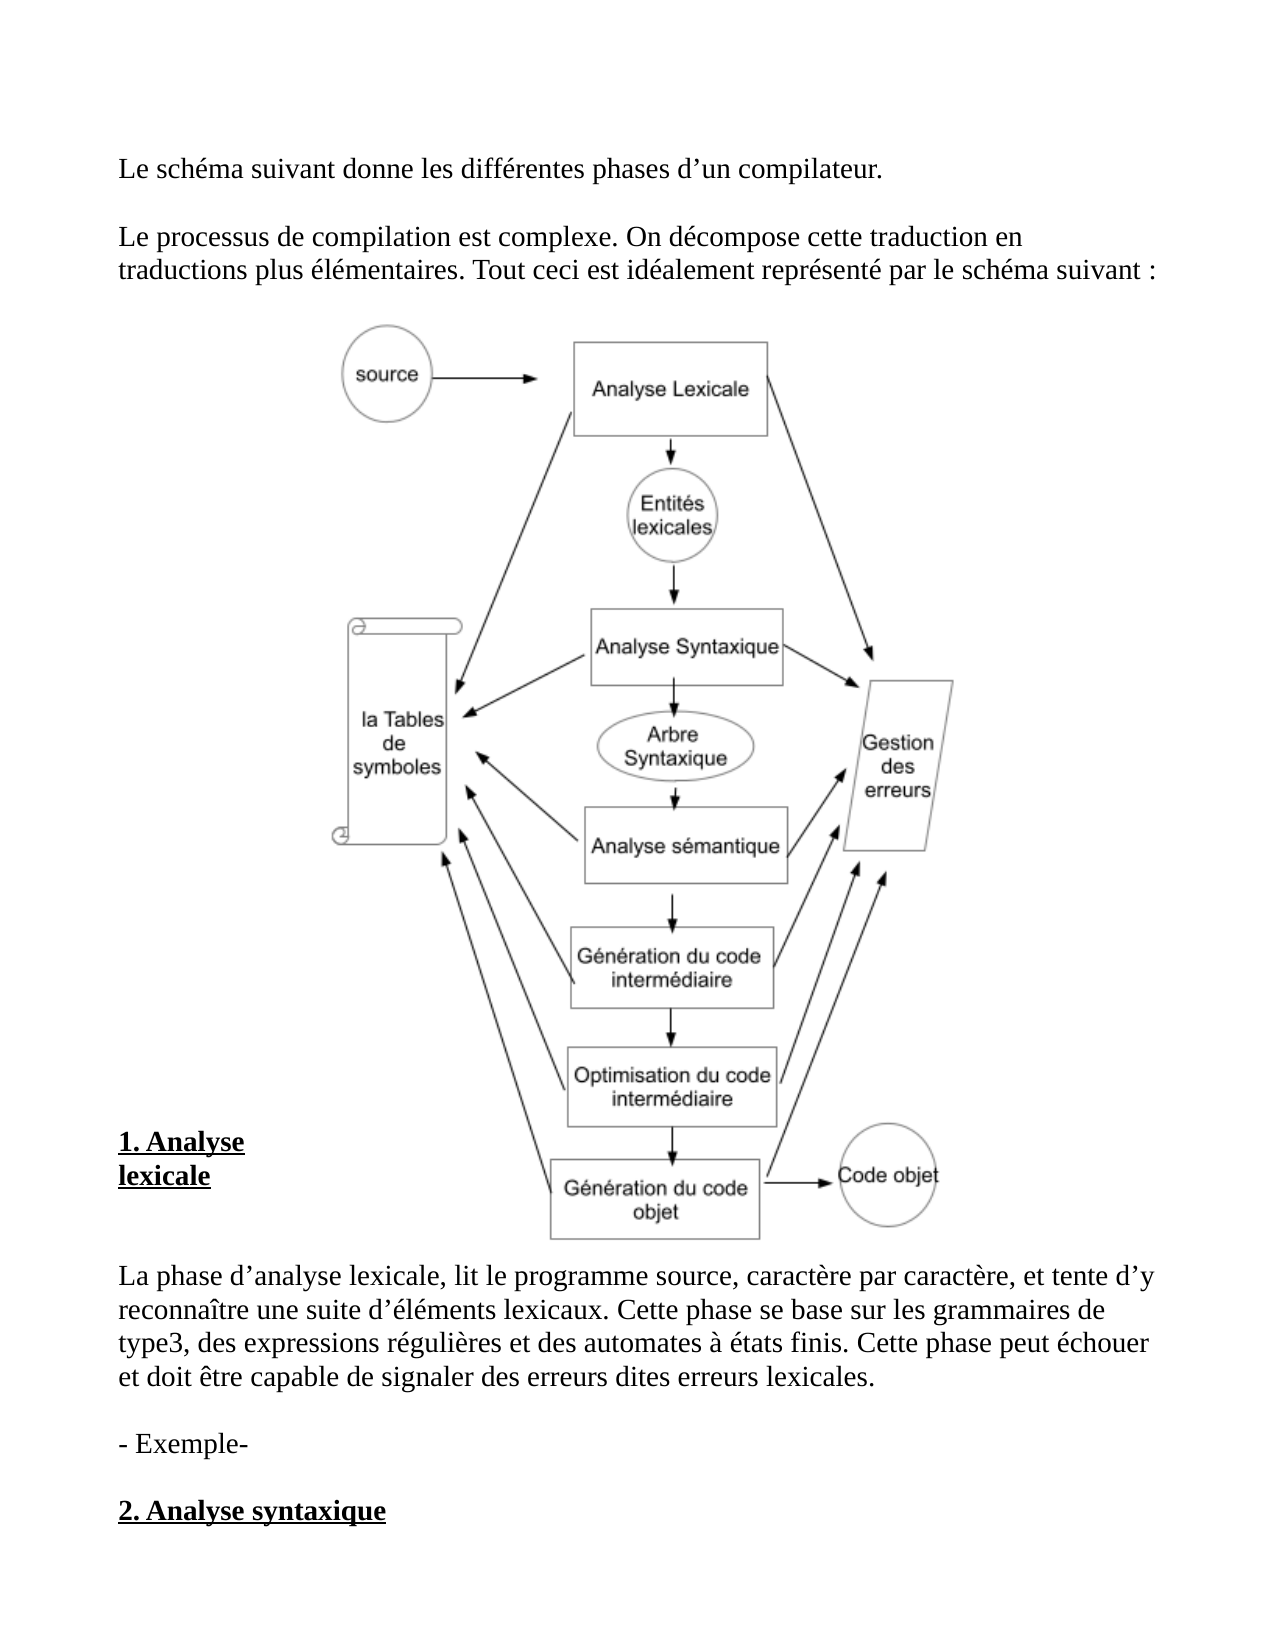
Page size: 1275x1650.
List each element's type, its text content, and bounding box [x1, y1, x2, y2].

picture [304, 320, 971, 1251]
text 2. Analyse syntaxique [118, 1493, 1157, 1527]
text [971, 1124, 1157, 1191]
text - Exemple- [118, 1426, 1157, 1460]
text Le schéma suivant donne les différentes phases d’un compilateur. [118, 152, 1157, 185]
text Le processus de compilation est complexe. On décompose cette traduction en traductions plus élémentaires. Tout ceci est idéalement représenté par le schéma suivant : [118, 219, 1157, 286]
text 1. Analyse lexicale [118, 1124, 304, 1191]
text La phase d’analyse lexicale, lit le programme source, caractère par caractère, et tente d’y reconnaître une suite d’éléments lexicaux. Cette phase se base sur les grammaires de type3, des expressions régulières et des automates à états finis. Cette phase peut échouer et doit être capable de signaler des erreurs dites erreurs lexicales. [118, 1258, 1157, 1393]
